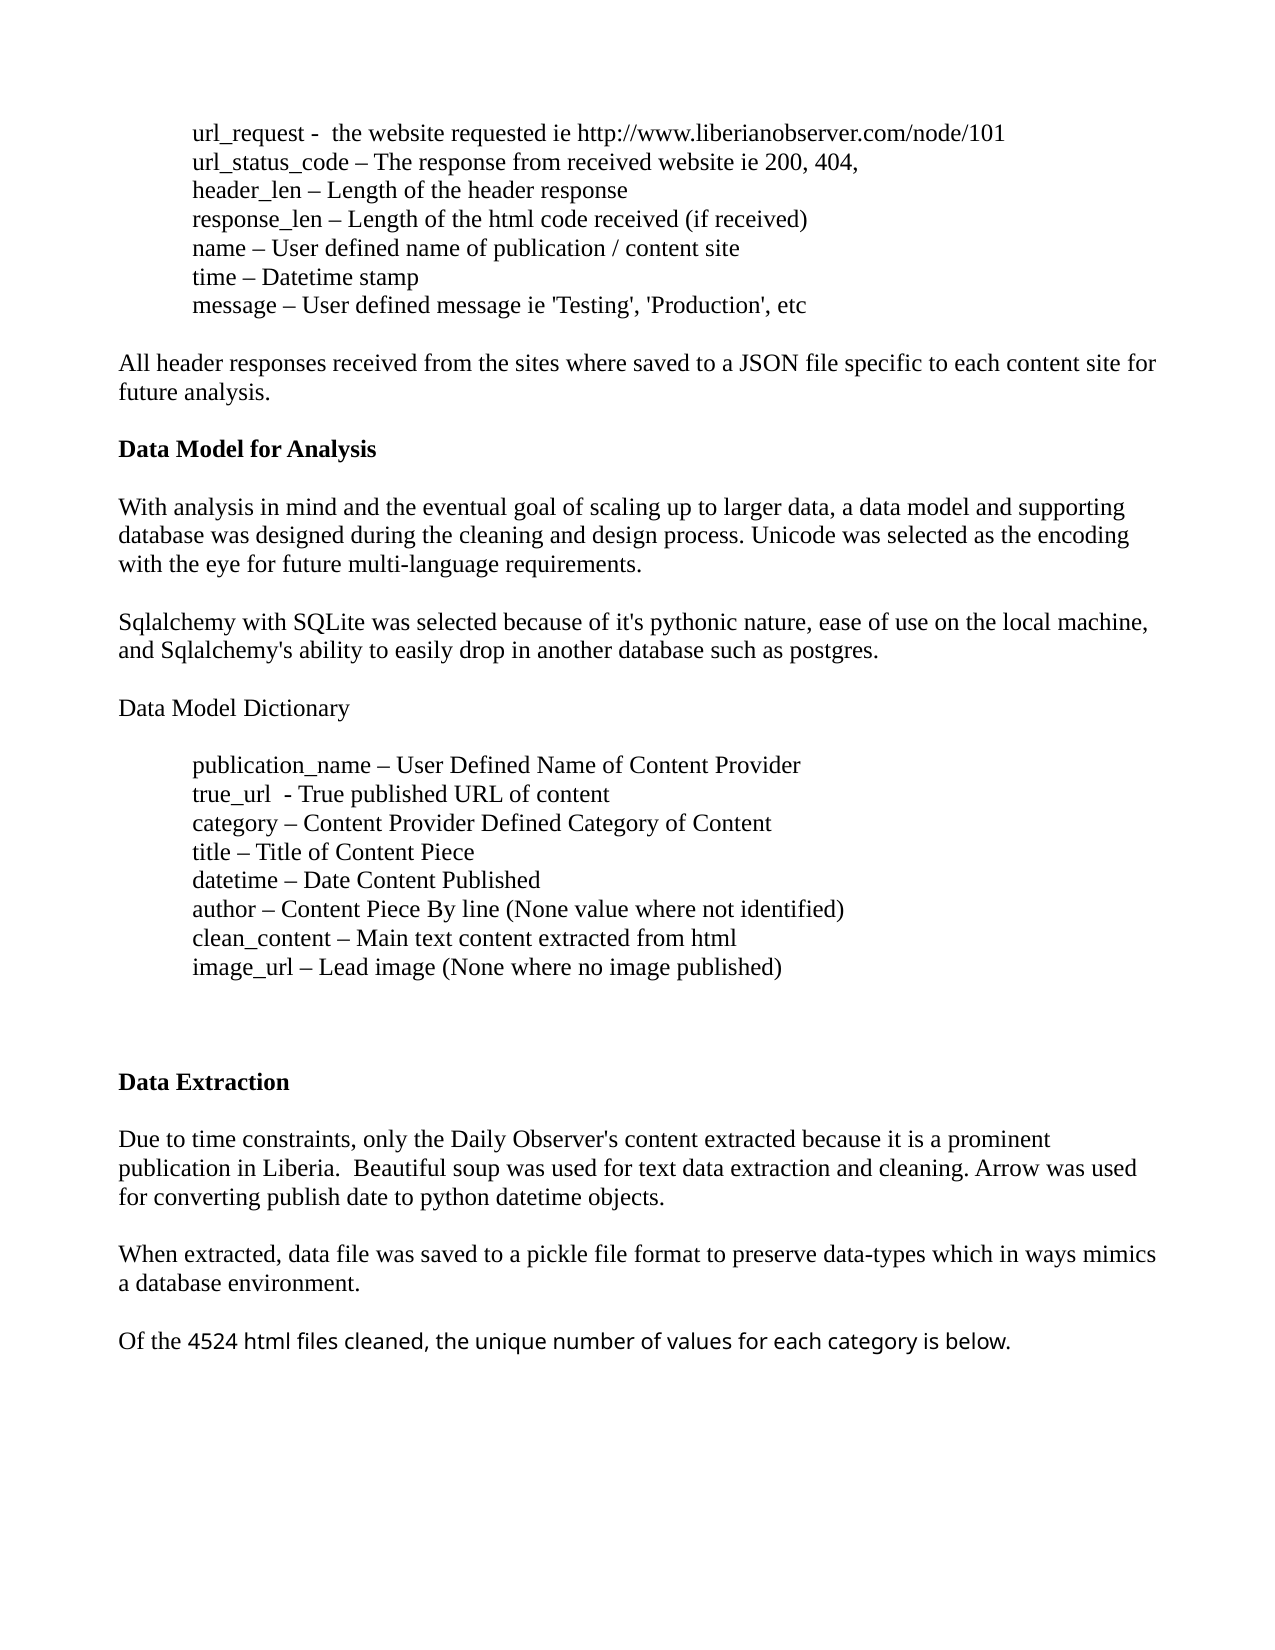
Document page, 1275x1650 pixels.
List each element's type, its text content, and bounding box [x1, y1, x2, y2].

text Due to time constraints, only the Daily Observer's content extracted because it is a prominent publication in Liberia. Beautiful soup was used for text data extraction and cleaning. Arrow was used for converting publish date to python datetime objects. [118, 1124, 1157, 1211]
text With analysis in mind and the eventual goal of scaling up to larger data, a data model and supporting database was designed during the cleaning and design process. Unicode was selected as the encoding with the eye for future multi-language requirements. [118, 492, 1157, 578]
text image_url – Lead image (None where no image published) [192, 952, 1157, 981]
text message – User defined message ie 'Testing', 'Production', etc [192, 291, 1157, 319]
text url_status_code – The response from received website ie 200, 404, [192, 147, 1157, 176]
text Of the 4524 html files cleaned, the unique number of values for each category is below. [118, 1326, 1157, 1355]
text All header responses received from the sites where saved to a JSON file specific to each content site for future analysis. [118, 348, 1157, 406]
text title – Title of Content Piece [192, 837, 1157, 866]
text clean_content – Main text content extracted from html [192, 923, 1157, 952]
text Data Extraction [118, 1067, 1157, 1096]
text url_request - the website requested ie http://www.liberianobserver.com/node/101 [192, 118, 1157, 147]
text datetime – Date Content Published [192, 866, 1157, 894]
text category – Content Provider Defined Category of Content [192, 808, 1157, 837]
text Data Model for Analysis [118, 434, 1157, 463]
text header_len – Length of the header response [192, 176, 1157, 204]
text When extracted, data file was saved to a pickle file format to preserve data-types which in ways mimics a database environment. [118, 1239, 1157, 1297]
text publication_name – User Defined Name of Content Provider [192, 751, 1157, 779]
text response_len – Length of the html code received (if received) [192, 204, 1157, 233]
text true_url - True published URL of content [192, 779, 1157, 808]
text Data Model Dictionary [118, 693, 1157, 722]
text author – Content Piece By line (None value where not identified) [192, 894, 1157, 923]
text Sqlalchemy with SQLite was selected because of it's pythonic nature, ease of use on the local machine, and Sqlalchemy's ability to easily drop in another database such as postgres. [118, 607, 1157, 664]
text time – Datetime stamp [192, 262, 1157, 291]
text name – User defined name of publication / content site [192, 233, 1157, 262]
